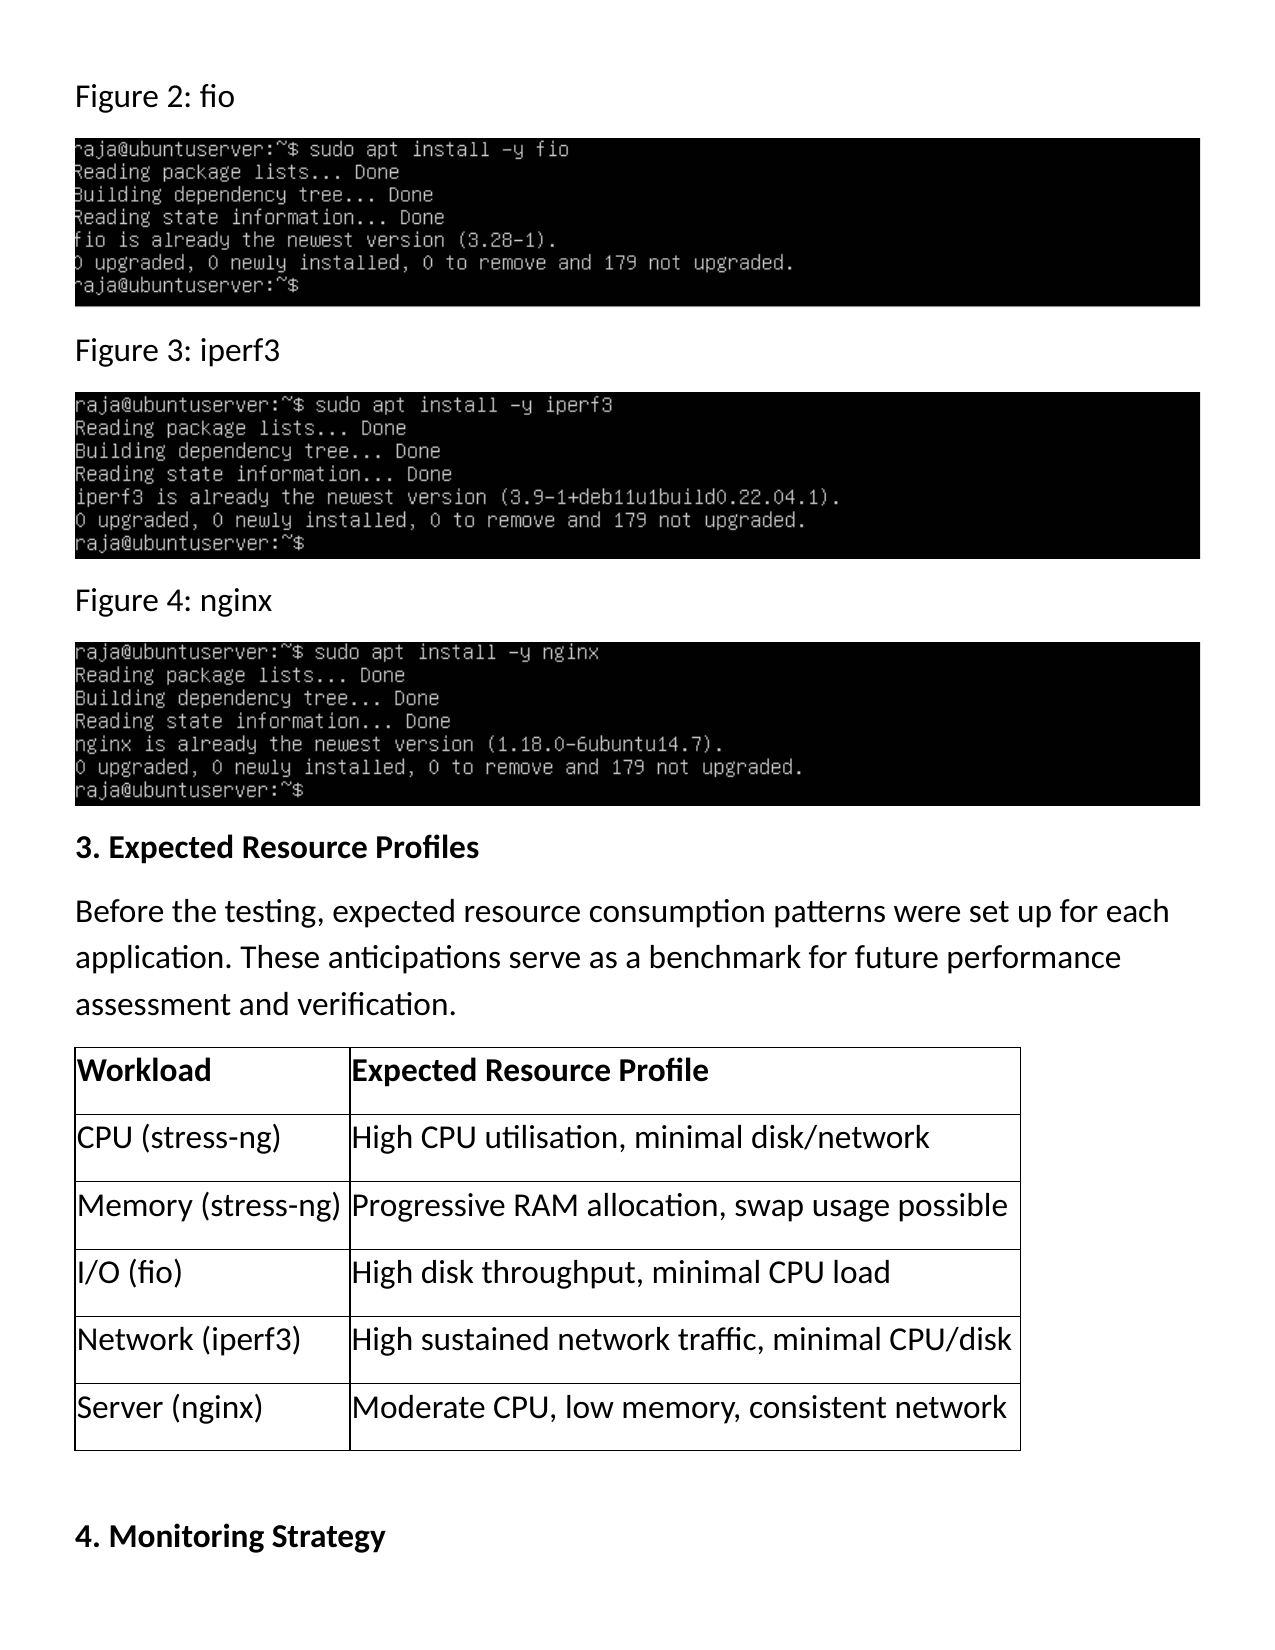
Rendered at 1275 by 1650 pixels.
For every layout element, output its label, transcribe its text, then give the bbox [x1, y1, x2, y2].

text 4. Monitoring Strategy [75, 1515, 1200, 1556]
text 3. Expected Resource Profiles [75, 826, 1200, 867]
text Figure 4: nginx [75, 579, 1200, 620]
text Before the testing, expected resource consumption patterns were set up for each application. These anticipations serve as a benchmark for future performance assessment and verification. [75, 890, 1200, 1024]
table_header Workload [76, 1048, 349, 1114]
table_header Expected Resource Profile [351, 1048, 1020, 1114]
table_cell Network (iperf3) [76, 1317, 349, 1383]
text Figure 2: fio [75, 75, 1200, 116]
table_cell Moderate CPU, low memory, consistent network [351, 1384, 1020, 1450]
table_cell Memory (stress-ng) [76, 1182, 349, 1248]
table_cell Progressive RAM allocation, swap usage possible [351, 1182, 1020, 1248]
table_cell I/O (fio) [76, 1250, 349, 1316]
table_cell High disk throughput, minimal CPU load [351, 1250, 1020, 1316]
table_cell High sustained network traffic, minimal CPU/disk [351, 1317, 1020, 1383]
table_cell High CPU utilisation, minimal disk/network [351, 1115, 1020, 1181]
text Figure 3: iperf3 [75, 329, 1200, 370]
table_cell Server (nginx) [76, 1384, 349, 1450]
table_cell CPU (stress-ng) [76, 1115, 349, 1181]
